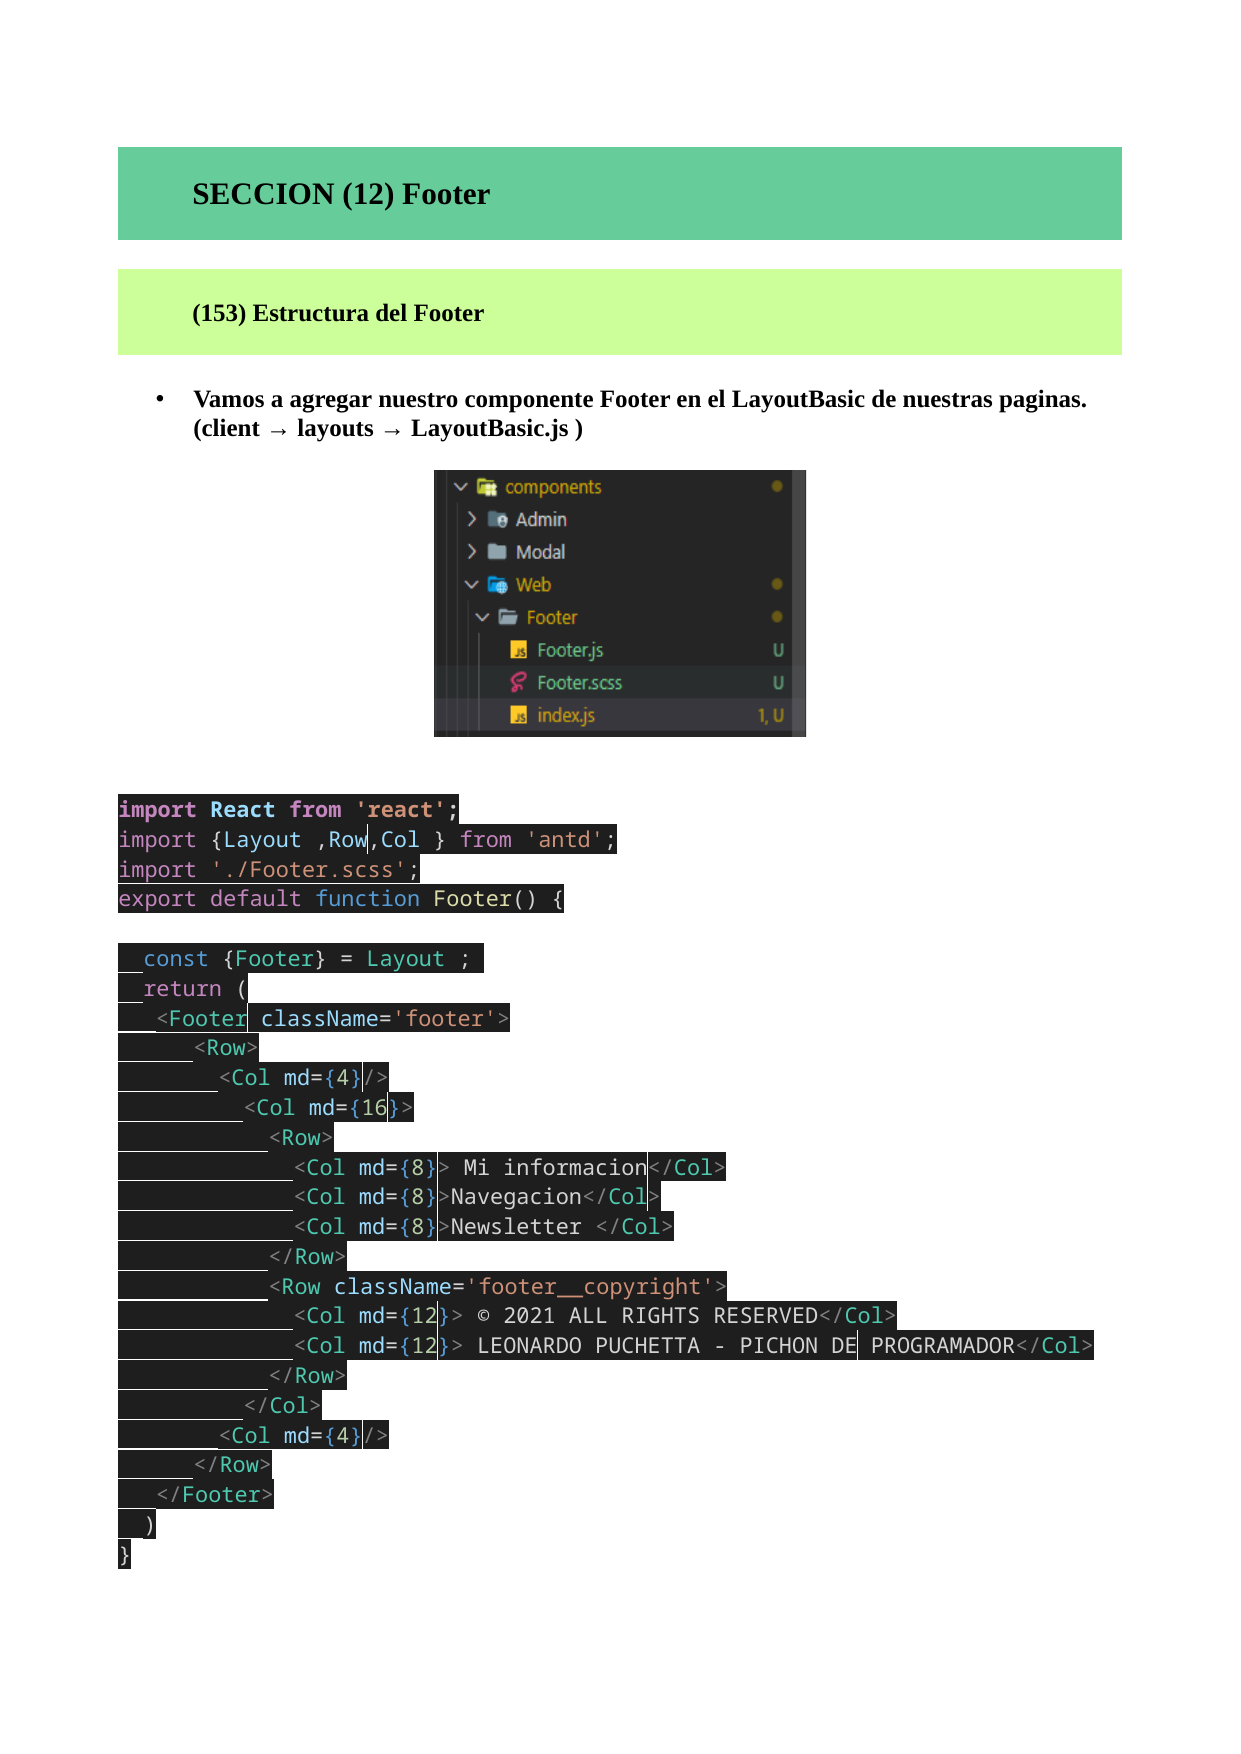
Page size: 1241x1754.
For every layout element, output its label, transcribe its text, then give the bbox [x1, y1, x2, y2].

text (153) Estructura del Footer [118, 298, 1122, 327]
text SECCION (12) Footer [118, 176, 1122, 212]
text </Row> [118, 1449, 1122, 1479]
text <Row> [118, 1032, 1122, 1062]
text <Col md={8}> Mi informacion</Col> [118, 1152, 1122, 1181]
text ) [118, 1509, 1122, 1539]
text <Col md={8}>Navegacion</Col> [118, 1181, 1122, 1211]
text <Col md={12}> LEONARDO PUCHETTA - PICHON DE PROGRAMADOR</Col> [118, 1330, 1122, 1360]
text export default function Footer() { [118, 883, 1122, 913]
text import React from 'react'; [118, 794, 1122, 824]
text const {Footer} = Layout ; [118, 943, 1122, 973]
text <Row> [118, 1122, 1122, 1152]
text </Row> [118, 1241, 1122, 1271]
text <Footer className='footer'> [118, 1003, 1122, 1032]
text <Col md={16}> [118, 1092, 1122, 1122]
picture [434, 470, 807, 737]
text </Footer> [118, 1479, 1122, 1509]
text import './Footer.scss'; [118, 854, 1122, 883]
text <Col md={12}> © 2021 ALL RIGHTS RESERVED</Col> [118, 1301, 1122, 1330]
text <Col md={4}/> [118, 1062, 1122, 1092]
text } [118, 1539, 1122, 1569]
text return ( [118, 973, 1122, 1003]
text <Col md={4}/> [118, 1420, 1122, 1449]
text </Row> [118, 1360, 1122, 1390]
text <Row className='footer__copyright'> [118, 1271, 1122, 1301]
text </Col> [118, 1390, 1122, 1420]
list Vamos a agregar nuestro componente Footer en el LayoutBasic de nuestras paginas. (client → layouts → LayoutBasic.js ) [156, 384, 1122, 442]
text import {Layout ,Row,Col } from 'antd'; [118, 824, 1122, 854]
text <Col md={8}>Newsletter </Col> [118, 1211, 1122, 1241]
